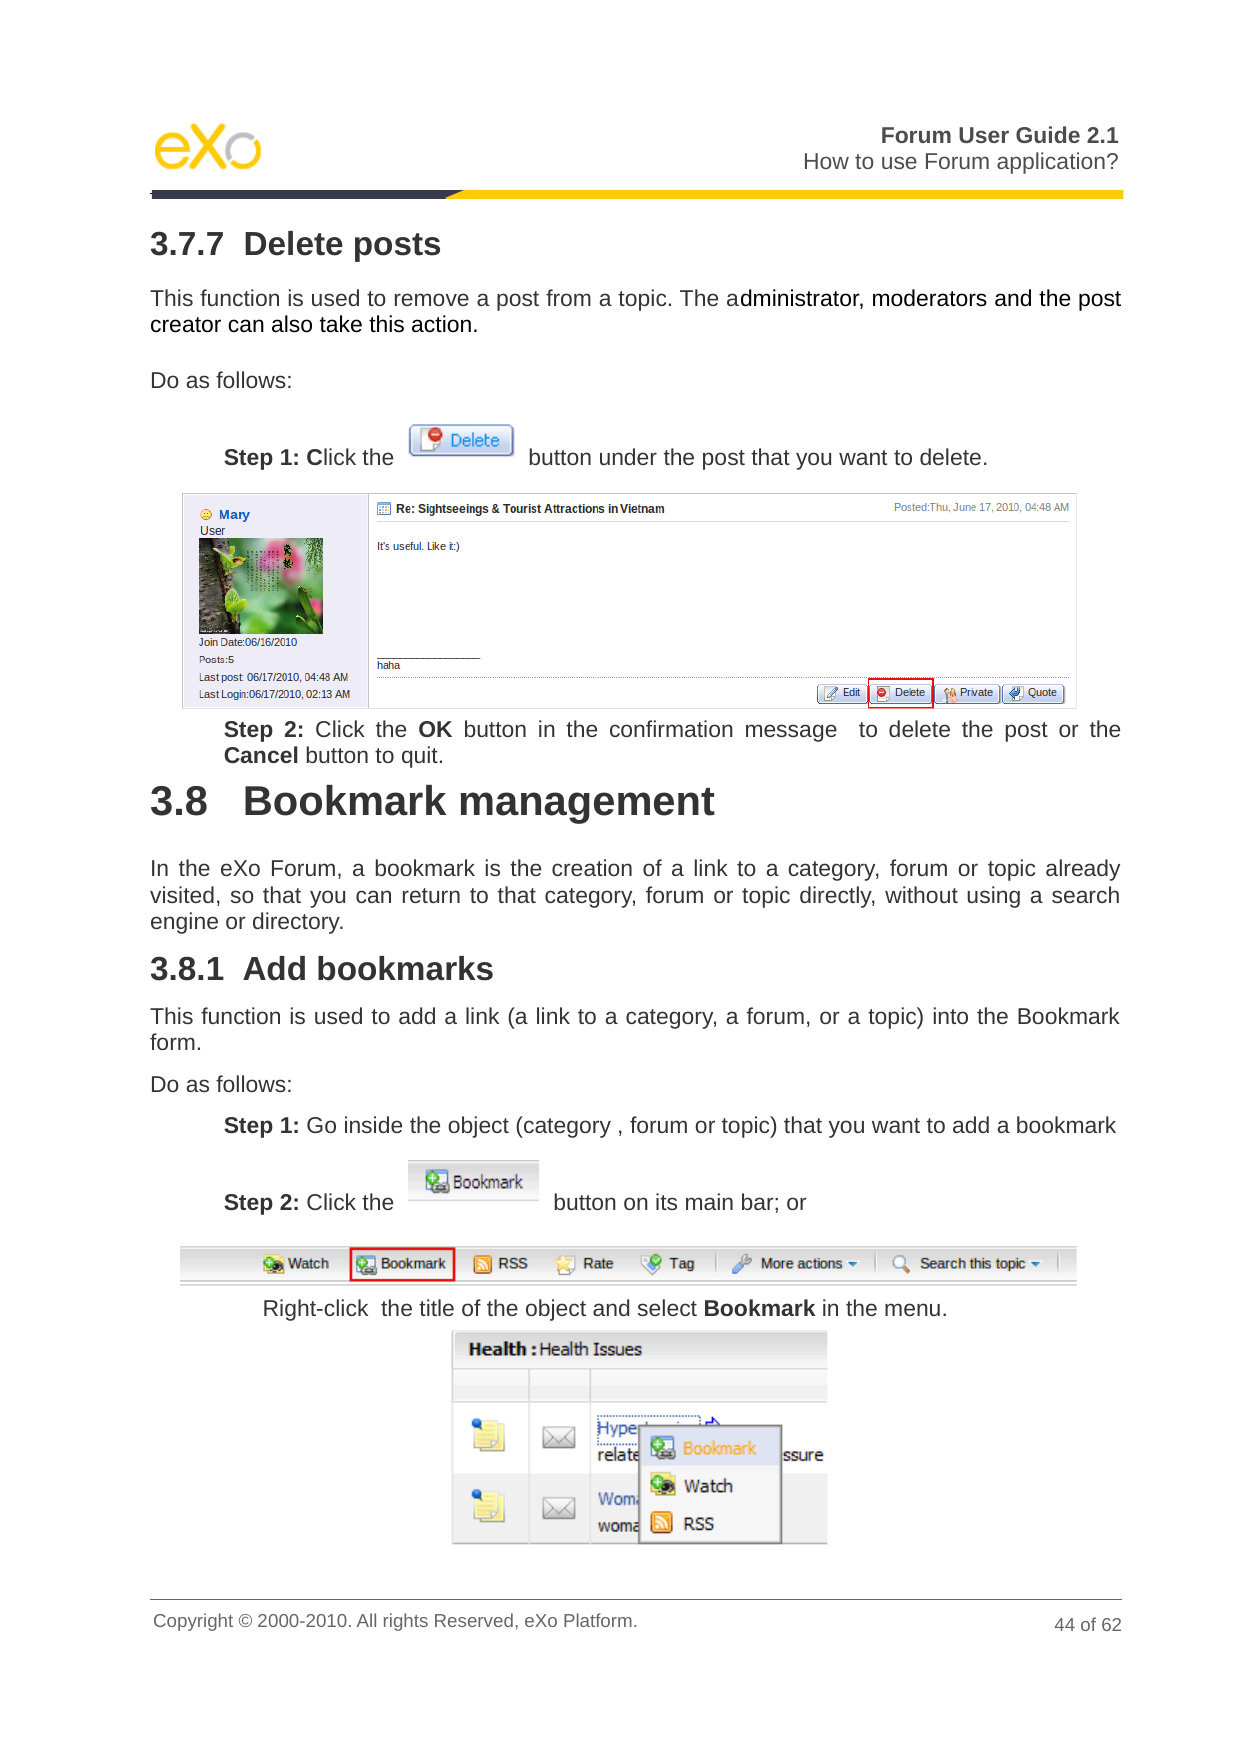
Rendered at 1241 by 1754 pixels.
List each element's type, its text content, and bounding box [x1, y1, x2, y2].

subtitle Delete posts [150, 223, 1122, 262]
picture [408, 1160, 540, 1203]
text Do as follows: [150, 367, 1122, 393]
picture [155, 123, 262, 170]
text Do as follows: [150, 1071, 1122, 1097]
list Right-click the title of the object and select Bookmark in the menu. [225, 1238, 1122, 1321]
picture [444, 1330, 828, 1554]
subtitle Add bookmarks [150, 949, 1122, 988]
picture [408, 423, 515, 458]
text Step 2: Click the OK button in the confirmation message to delete the post or the Cancel button to quit. [223, 485, 1122, 768]
subtitle Bookmark management [150, 776, 1122, 824]
text Step 2: Click the button on its main bar; or [223, 1153, 1122, 1215]
text Step 1: Click the button under the post that you want to delete. [223, 416, 1122, 470]
picture [180, 492, 1077, 709]
text This function is used to add a link (a link to a category, a forum, or a topic) into the Bookmark form. [150, 1003, 1122, 1056]
text This function is used to remove a post from a topic. The administrator, moderators and the post creator can also take this action. [150, 284, 1122, 337]
picture [151, 190, 1124, 199]
text In the eXo Forum, a bookmark is the creation of a link to a category, forum or topic already visited, so that you can return to that category, forum or topic directly, without using a search engine or directory. [150, 855, 1122, 934]
text Step 1: Go inside the object (category , forum or topic) that you want to add a bookmark [223, 1112, 1122, 1138]
picture [180, 1245, 1077, 1287]
